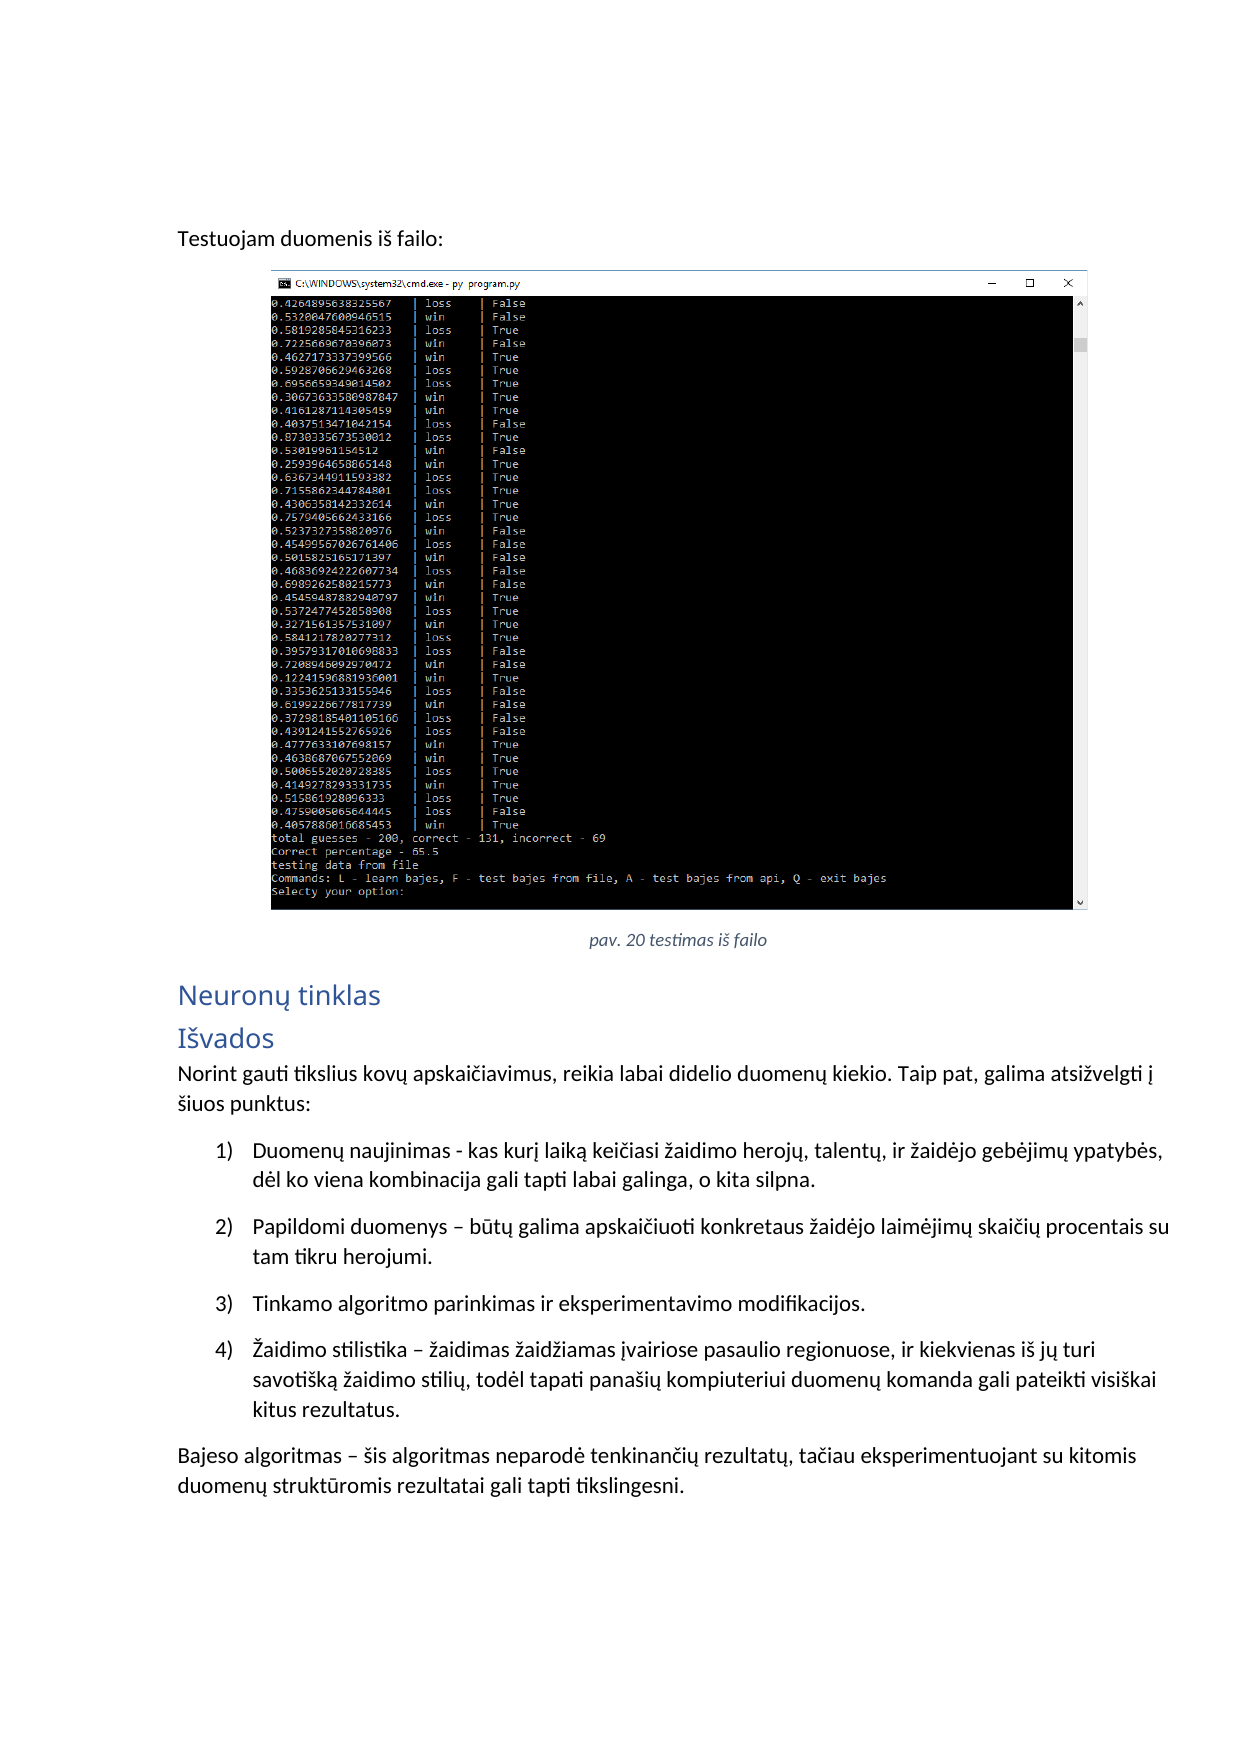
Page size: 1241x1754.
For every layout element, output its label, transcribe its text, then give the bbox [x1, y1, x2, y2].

text Bajeso algoritmas – šis algoritmas neparodė tenkinančių rezultatų, tačiau eksperimentuojant su kitomis duomenų struktūromis rezultatai gali tapti tikslingesni. [177, 1442, 1181, 1499]
list Duomenų naujinimas - kas kurį laiką keičiasi žaidimo herojų, talentų, ir žaidėjo gebėjimų ypatybės, dėl ko viena kombinacija gali tapti labai galinga, o kita silpna. [215, 1136, 1181, 1194]
list Žaidimo stilistika – žaidimas žaidžiamas įvairiose pasaulio regionuose, ir kiekvienas iš jų turi savotišką žaidimo stilių, todėl tapati panašių kompiuteriui duomenų komanda gali pateikti visiškai kitus rezultatus. [215, 1335, 1181, 1423]
list Papildomi duomenys – būtų galima apskaičiuoti konkretaus žaidėjo laimėjimų skaičių procentais su tam tikru herojumi. [215, 1212, 1181, 1270]
text Norint gauti tikslius kovų apskaičiavimus, reikia labai didelio duomenų kiekio. Taip pat, galima atsižvelgti į šiuos punktus: [177, 1059, 1181, 1117]
subtitle Išvados [177, 1020, 1181, 1057]
list Tinkamo algoritmo parinkimas ir eksperimentavimo modifikacijos. [215, 1289, 1181, 1317]
subtitle Neuronų tinklas [177, 976, 1181, 1013]
text pav. 20 testimas iš failo [177, 928, 1181, 951]
text Testuojam duomenis iš failo: [177, 224, 1181, 252]
